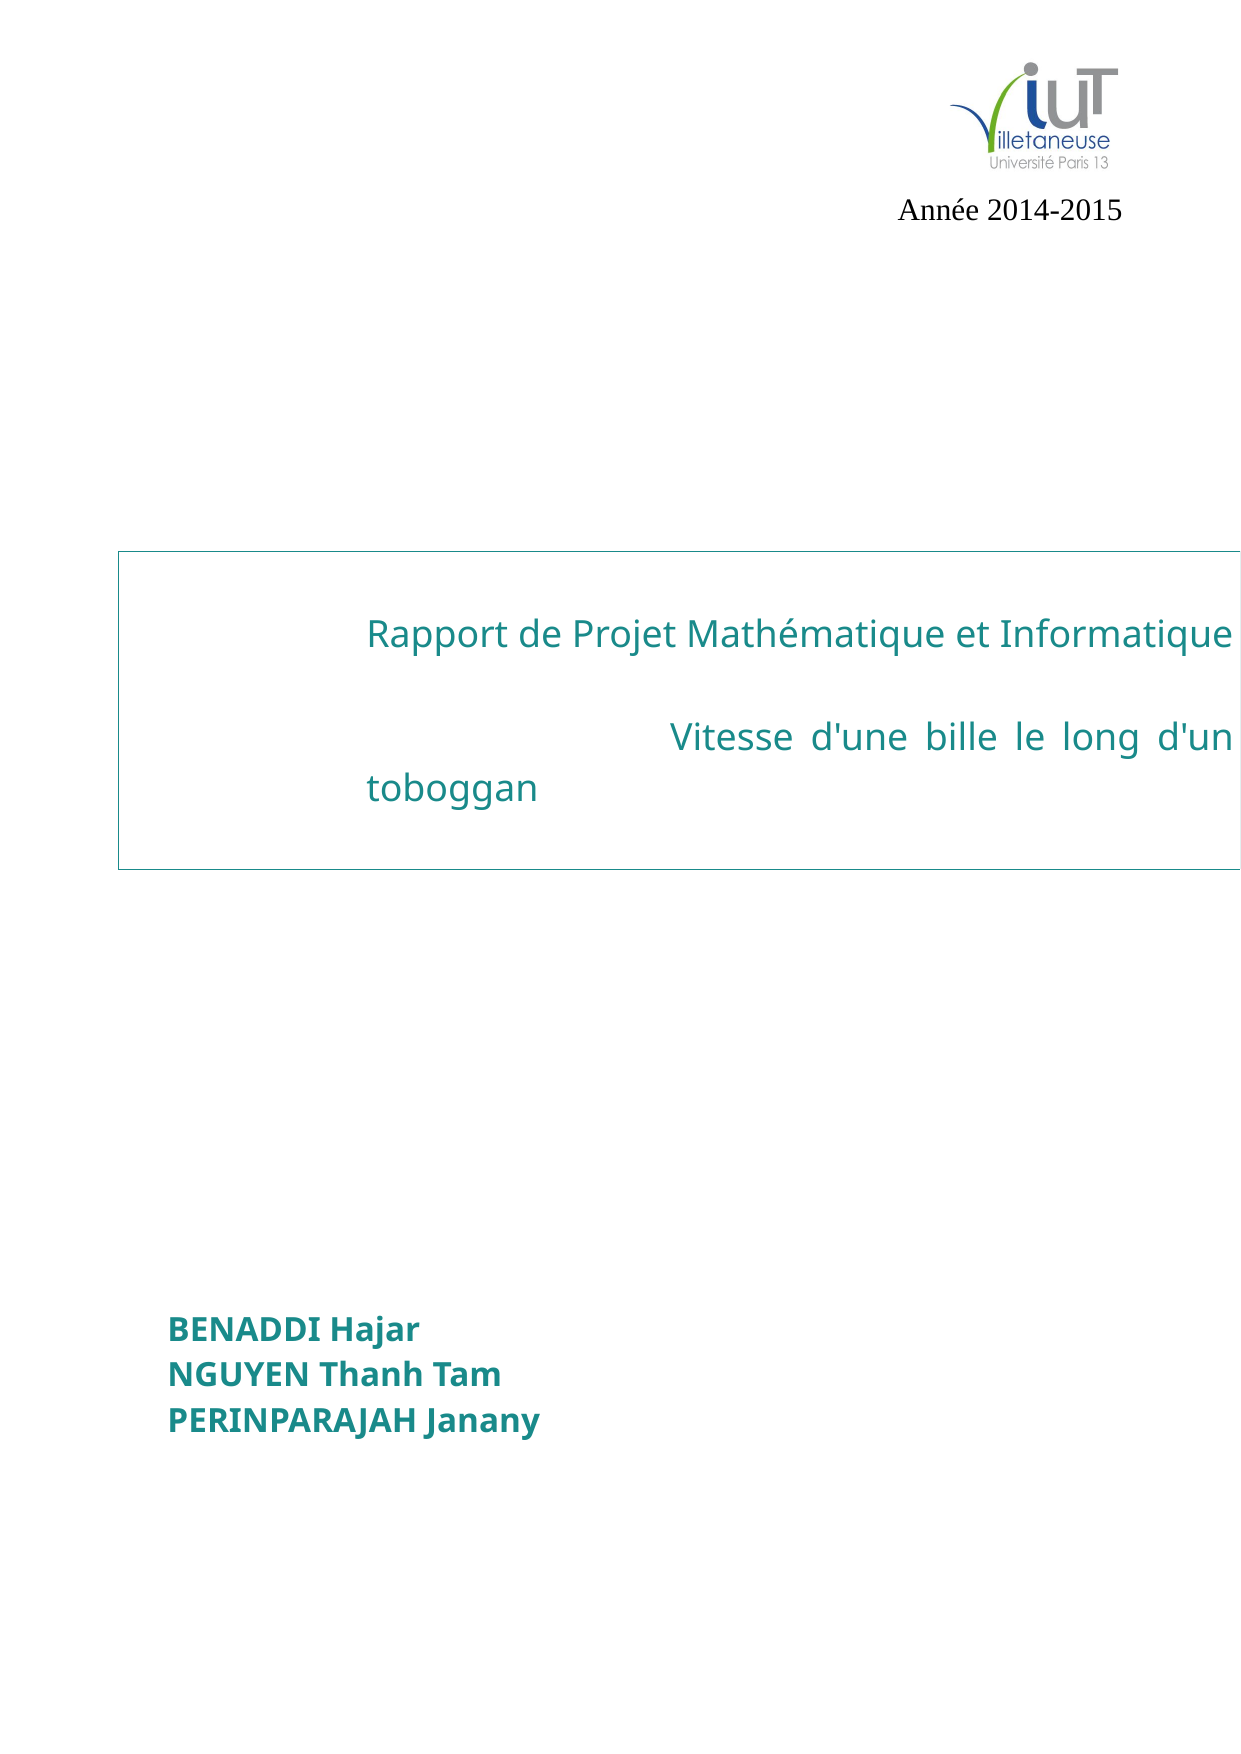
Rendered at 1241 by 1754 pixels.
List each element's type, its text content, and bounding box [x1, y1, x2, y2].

picture [949, 47, 1119, 192]
table_header Rapport de Projet Mathématique et Informatique Vitesse d'une bille le long d'un toboggan [360, 552, 1240, 869]
text Année 2014-2015 [118, 118, 1122, 227]
table_header [119, 552, 360, 869]
table_header BENADDI Hajar NGUYEN Thanh Tam PERINPARAJAH Janany [118, 1300, 702, 1448]
